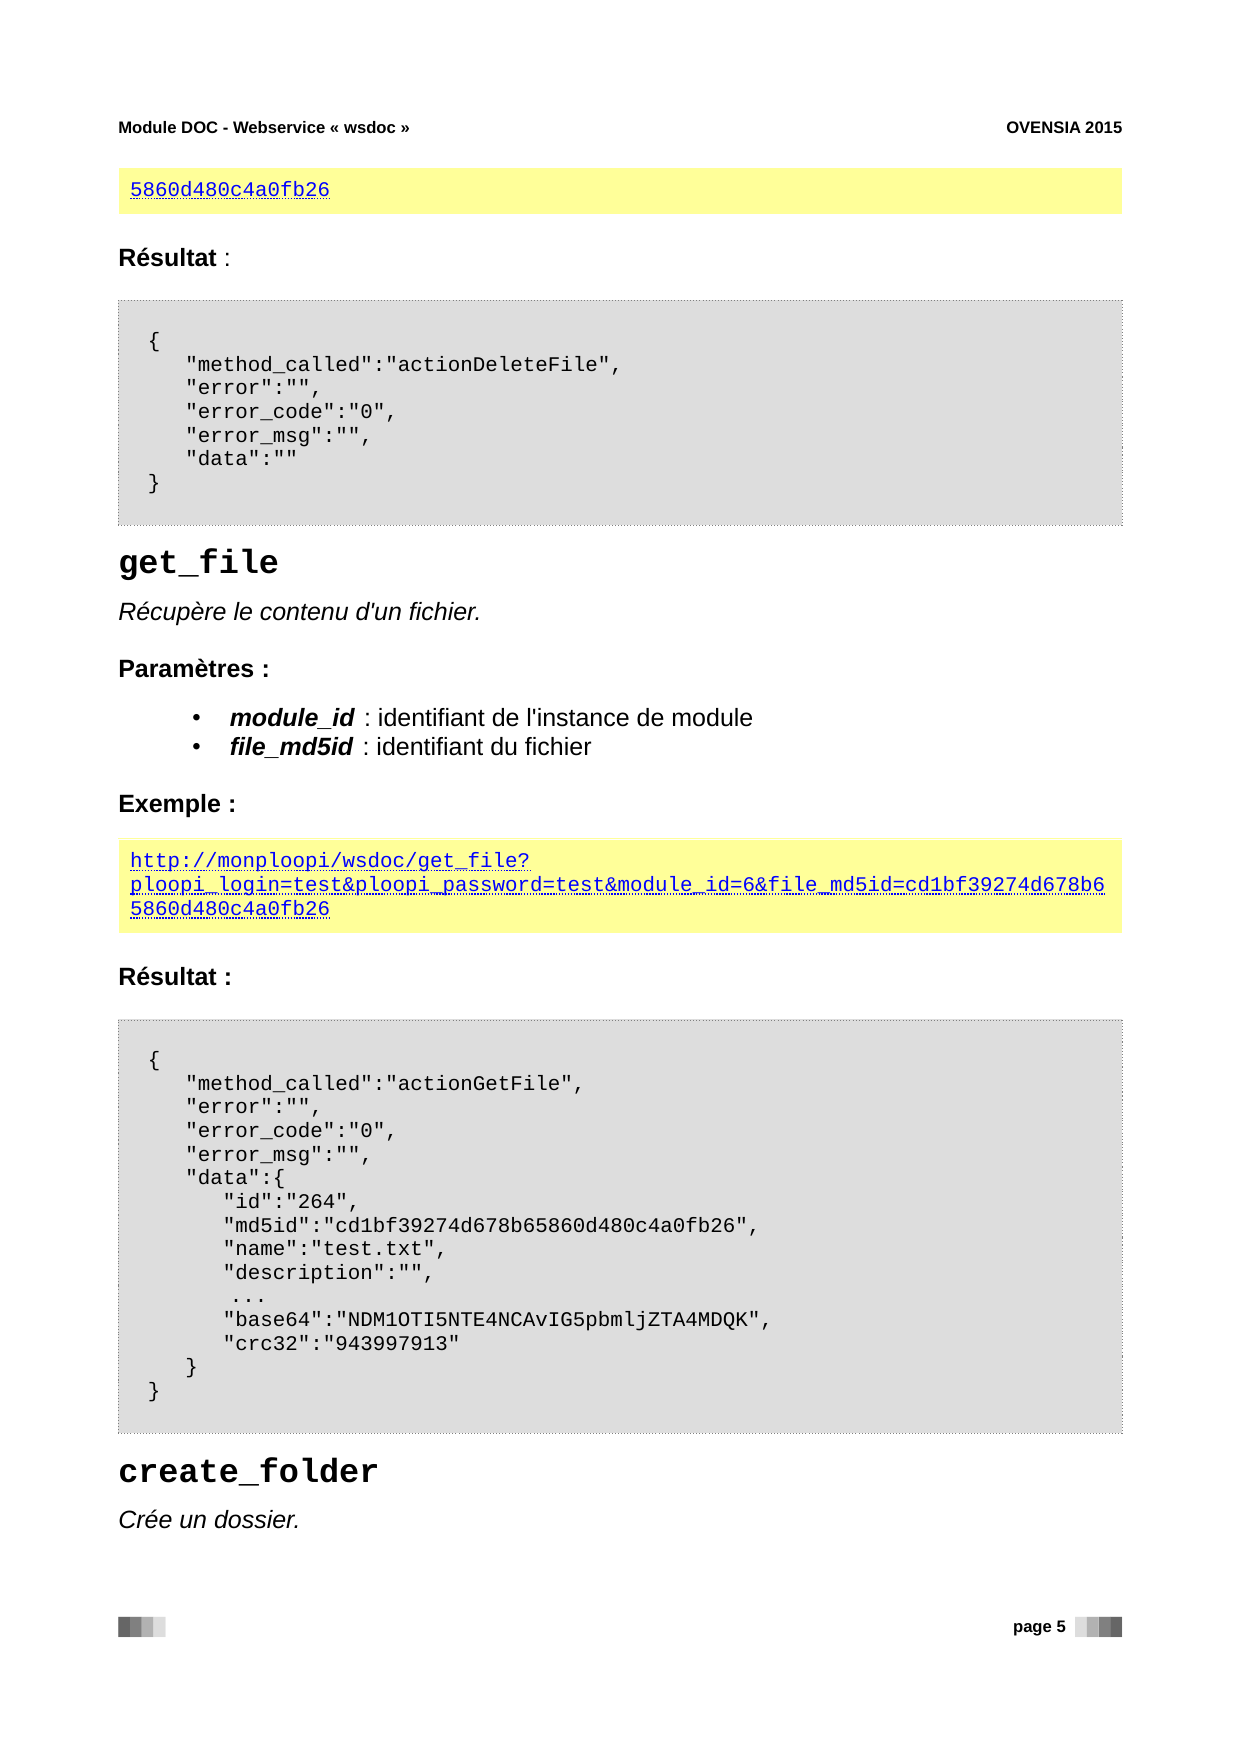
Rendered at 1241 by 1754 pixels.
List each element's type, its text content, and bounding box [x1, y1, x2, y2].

text "md5id":"cd1bf39274d678b65860d480c4a0fb26", [118, 1185, 1122, 1209]
text "method_called":"actionGetFile", [118, 1043, 1122, 1067]
text "error_code":"0", [118, 371, 1122, 395]
text http://monploopi/wsdoc/get_file?ploopi_login=test&ploopi_password=test&module_id=6&file_md5id=cd1bf39274d678b65860d480c4a0fb26 [119, 840, 1122, 933]
text "description":"", [118, 1232, 1122, 1256]
text "name":"test.txt", [118, 1209, 1122, 1232]
text Paramètres : [118, 654, 1122, 683]
text "method_called":"actionDeleteFile", [118, 324, 1122, 348]
text "id":"264", [118, 1161, 1122, 1185]
text "error_code":"0", [118, 1090, 1122, 1114]
text { [118, 300, 1122, 324]
text } [118, 1351, 1122, 1433]
text } [118, 442, 1122, 525]
text 5860d480c4a0fb26 [119, 168, 1122, 214]
text "error_msg":"", [118, 395, 1122, 419]
text "error_msg":"", [118, 1114, 1122, 1138]
text Résultat : [118, 243, 1122, 272]
text Récupère le contenu d'un fichier. [118, 596, 1122, 625]
text Crée un dossier. [118, 1505, 1122, 1533]
subtitle get_file [118, 546, 1122, 584]
text { [118, 1019, 1122, 1043]
text "data":{ [118, 1138, 1122, 1161]
subtitle create_folder [118, 1454, 1122, 1492]
text } [118, 1327, 1122, 1351]
text "crc32":"943997913" [118, 1303, 1122, 1327]
list file_md5id : identifiant du fichier [192, 732, 1122, 761]
text "error":"", [118, 1067, 1122, 1090]
text "base64":"NDM1OTI5NTE4NCAvIG5pbmljZTA4MDQK", [118, 1279, 1122, 1303]
text Résultat : [118, 962, 1122, 991]
text "error":"", [118, 348, 1122, 371]
text "data":"" [118, 419, 1122, 442]
list module_id : identifiant de l'instance de module [192, 703, 1122, 732]
text Exemple : [118, 789, 1122, 818]
text ... [118, 1256, 1122, 1279]
